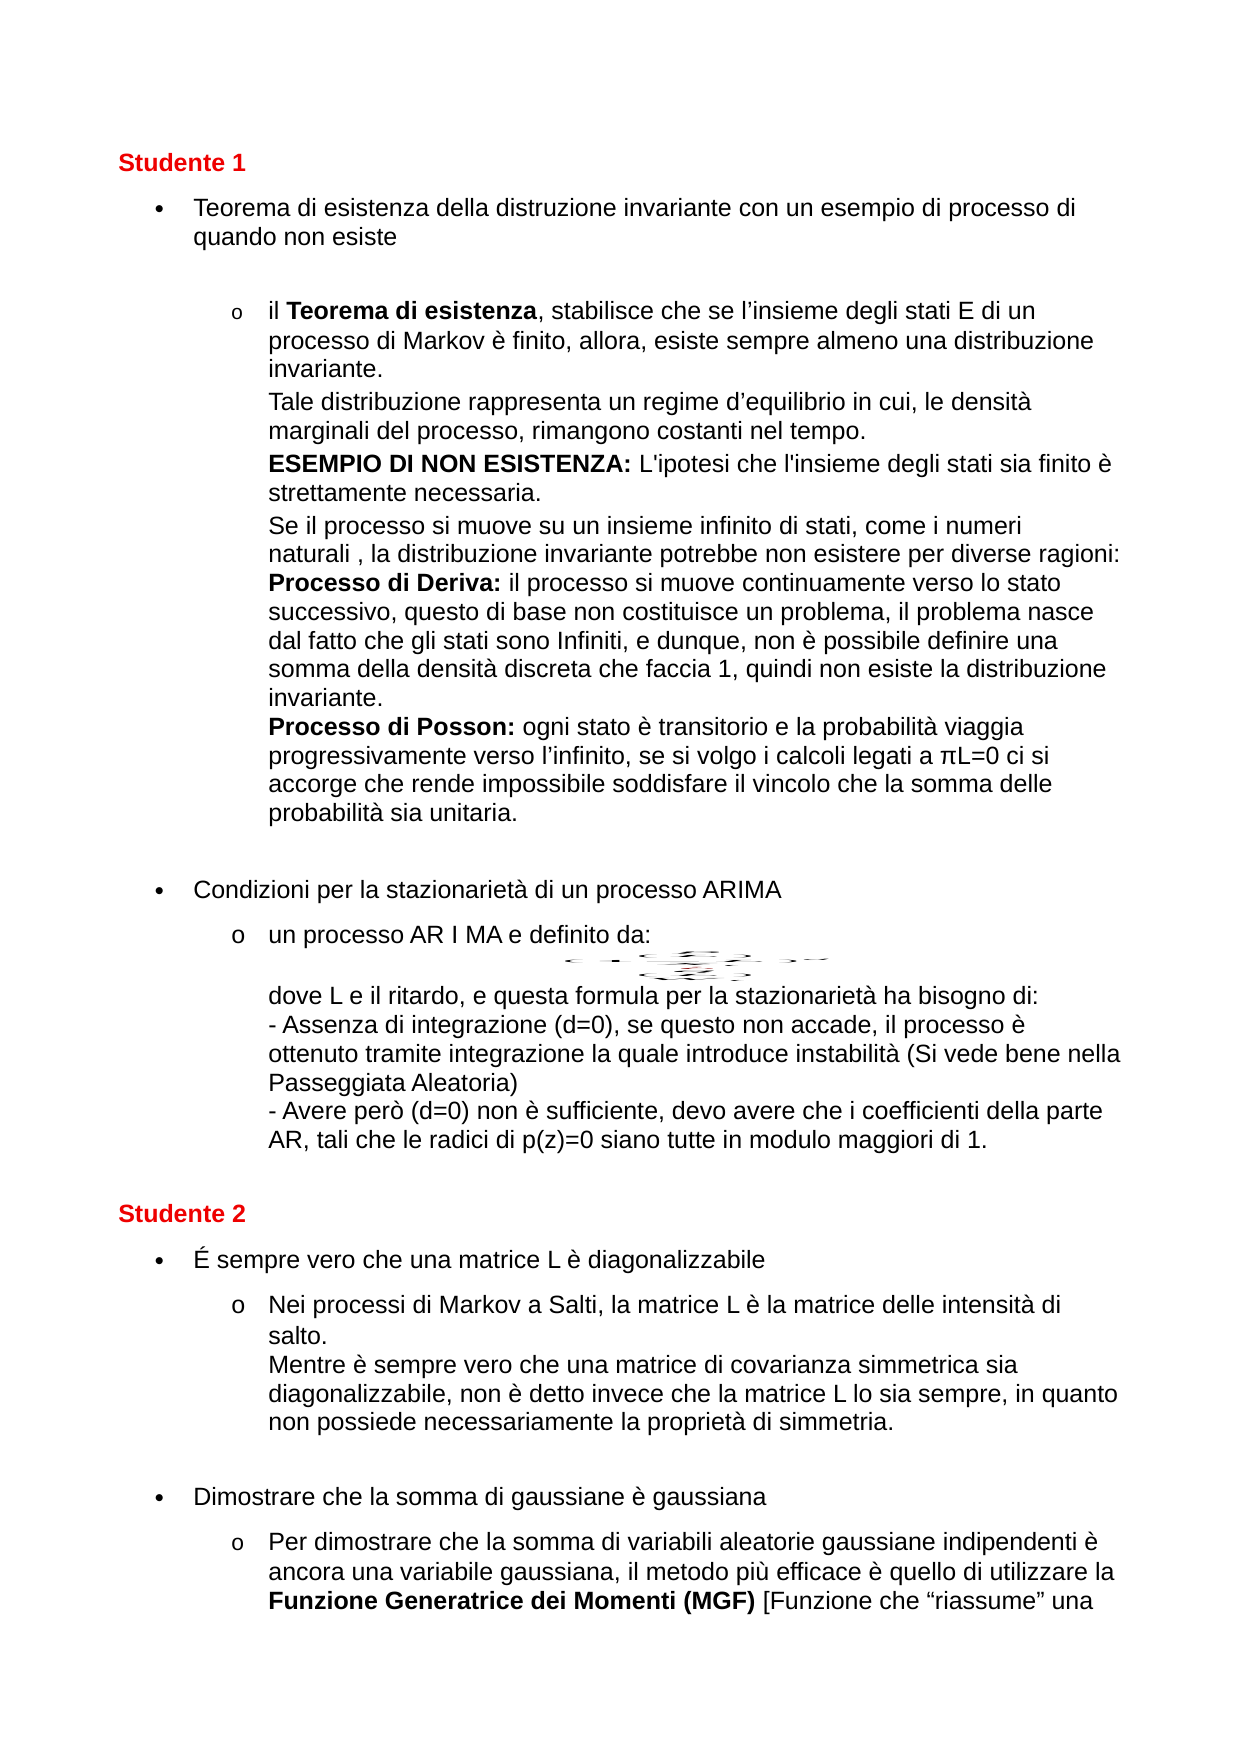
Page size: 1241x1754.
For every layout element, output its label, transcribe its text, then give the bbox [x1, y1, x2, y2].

list É sempre vero che una matrice L è diagonalizzabile [156, 1245, 1122, 1273]
list Dimostrare che la somma di gaussiane è gaussiana [156, 1481, 1122, 1510]
text Se il processo si muove su un insieme infinito di stati, come i numeri naturali , la distribuzione invariante potrebbe non esistere per diverse ragioni: Processo di Deriva: il processo si muove continuamente verso lo stato successivo, questo di base non costituisce un problema, il problema nasce dal fatto che gli stati sono Infiniti, e dunque, non è possibile definire una somma della densità discreta che faccia 1, quindi non esiste la distribuzione invariante. Processo di Posson: ogni stato è transitorio e la probabilità viaggia progressivamente verso l’infinito, se si volgo i calcoli legati a πL=0 ci si accorge che rende impossibile soddisfare il vincolo che la somma delle probabilità sia unitaria. [268, 511, 1122, 858]
list Condizioni per la stazionarietà di un processo ARIMA [156, 875, 1122, 903]
list Nei processi di Markov a Salti, la matrice L è la matrice delle intensità di salto. Mentre è sempre vero che una matrice di covarianza simmetrica sia diagonalizzabile, non è detto invece che la matrice L lo sia sempre, in quanto non possiede necessariamente la proprietà di simmetria. [231, 1290, 1122, 1465]
text Studente 2 [118, 1199, 1122, 1228]
text Tale distribuzione rappresenta un regime d’equilibrio in cui, le densità marginali del processo, rimangono costanti nel tempo. [268, 387, 1122, 445]
list Per dimostrare che la somma di variabili aleatorie gaussiane indipendenti è ancora una variabile gaussiana, il metodo più efficace è quello di utilizzare la Funzione Generatrice dei Momenti (MGF) [Funzione che “riassume” una [231, 1527, 1122, 1615]
list Teorema di esistenza della distruzione invariante con un esempio di processo di quando non esiste [156, 193, 1122, 279]
list un processo AR I MA e definito da: [231, 920, 1122, 951]
list il Teorema di esistenza, stabilisce che se l’insieme degli stati E di un processo di Markov è finito, allora, esiste sempre almeno una distribuzione invariante. [231, 296, 1122, 383]
text ESEMPIO DI NON ESISTENZA: L'ipotesi che l'insieme degli stati sia finito è strettamente necessaria. [268, 449, 1122, 506]
text Studente 1 [118, 148, 1122, 176]
text dove L e il ritardo, e questa formula per la stazionarietà ha bisogno di: - Assenza di integrazione (d=0), se questo non accade, il processo è ottenuto tramite integrazione la quale introduce instabilità (Si vede bene nella Passeggiata Aleatoria) - Avere però (d=0) non è sufficiente, devo avere che i coefficienti della parte AR, tali che le radici di p(z)=0 siano tutte in modulo maggiori di 1. [268, 981, 1122, 1183]
